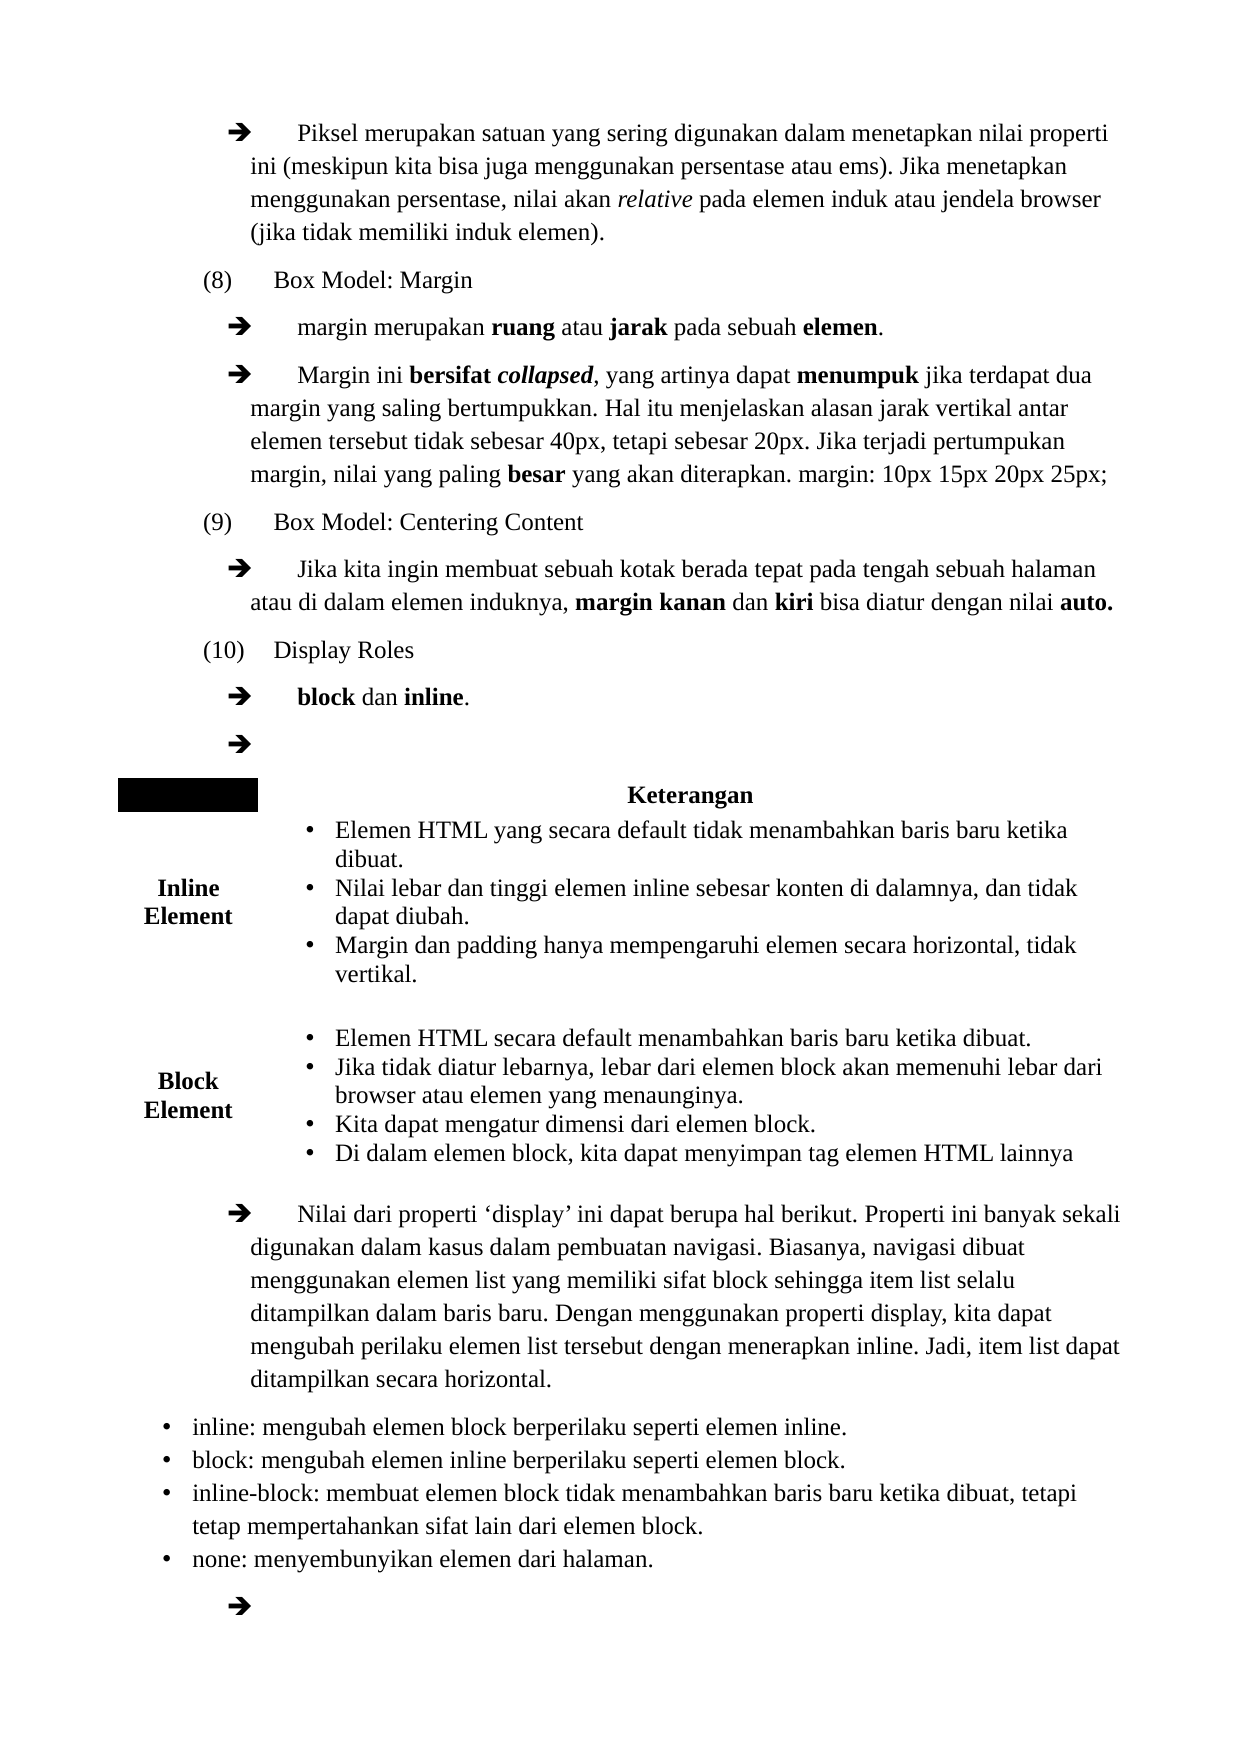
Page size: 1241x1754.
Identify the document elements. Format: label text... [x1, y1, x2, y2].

list Display Roles [203, 635, 1122, 664]
table_cell Elemen HTML secara default menambahkan baris baru ketika dibuat. Jika tidak diatur lebarnya, lebar dari elemen block akan memenuhi lebar dari browser atau elemen yang menaunginya. Kita dapat mengatur dimensi dari elemen block. Di dalam elemen block, kita dapat menyimpan tag elemen HTML lainnya [258, 1020, 1122, 1199]
list block: mengubah elemen inline berperilaku seperti elemen block. [162, 1445, 1122, 1474]
table_cell Elemen HTML yang secara default tidak menambahkan baris baru ketika dibuat. Nilai lebar dan tinggi elemen inline sebesar konten di dalamnya, dan tidak dapat diubah. Margin dan padding hanya mempengaruhi elemen secara horizontal, tidak vertikal. [258, 812, 1122, 1020]
list inline-block: membuat elemen block tidak menambahkan baris baru ketika dibuat, tetapi tetap mempertahankan sifat lain dari elemen block. [162, 1478, 1122, 1540]
list Jika kita ingin membuat sebuah kotak berada tepat pada tengah sebuah halaman atau di dalam elemen induknya, margin kanan dan kiri bisa diatur dengan nilai auto. [226, 554, 1122, 616]
table_cell Inline Element [118, 812, 258, 1020]
table_header Keterangan [258, 778, 1122, 812]
list none: menyembunyikan elemen dari halaman. [162, 1544, 1122, 1573]
list margin merupakan ruang atau jarak pada sebuah elemen. [226, 312, 1122, 341]
list Box Model: Margin [203, 265, 1122, 293]
list Margin ini bersifat collapsed, yang artinya dapat menumpuk jika terdapat dua margin yang saling bertumpukkan. Hal itu menjelaskan alasan jarak vertikal antar elemen tersebut tidak sebesar 40px, tetapi sebesar 20px. Jika terjadi pertumpukan margin, nilai yang paling besar yang akan diterapkan. margin: 10px 15px 20px 25px; [226, 360, 1122, 488]
table_cell Block Element [118, 1020, 258, 1199]
list block dan inline. [226, 682, 1122, 711]
list inline: mengubah elemen block berperilaku seperti elemen inline. [162, 1412, 1122, 1441]
table_header [118, 778, 258, 812]
list Nilai dari properti ‘display’ ini dapat berupa hal berikut. Properti ini banyak sekali digunakan dalam kasus dalam pembuatan navigasi. Biasanya, navigasi dibuat menggunakan elemen list yang memiliki sifat block sehingga item list selalu ditampilkan dalam baris baru. Dengan menggunakan properti display, kita dapat mengubah perilaku elemen list tersebut dengan menerapkan inline. Jadi, item list dapat ditampilkan secara horizontal. [226, 1199, 1122, 1393]
list Box Model: Centering Content [203, 507, 1122, 535]
list Piksel merupakan satuan yang sering digunakan dalam menetapkan nilai properti ini (meskipun kita bisa juga menggunakan persentase atau ems). Jika menetapkan menggunakan persentase, nilai akan relative pada elemen induk atau jendela browser (jika tidak memiliki induk elemen). [226, 118, 1122, 246]
